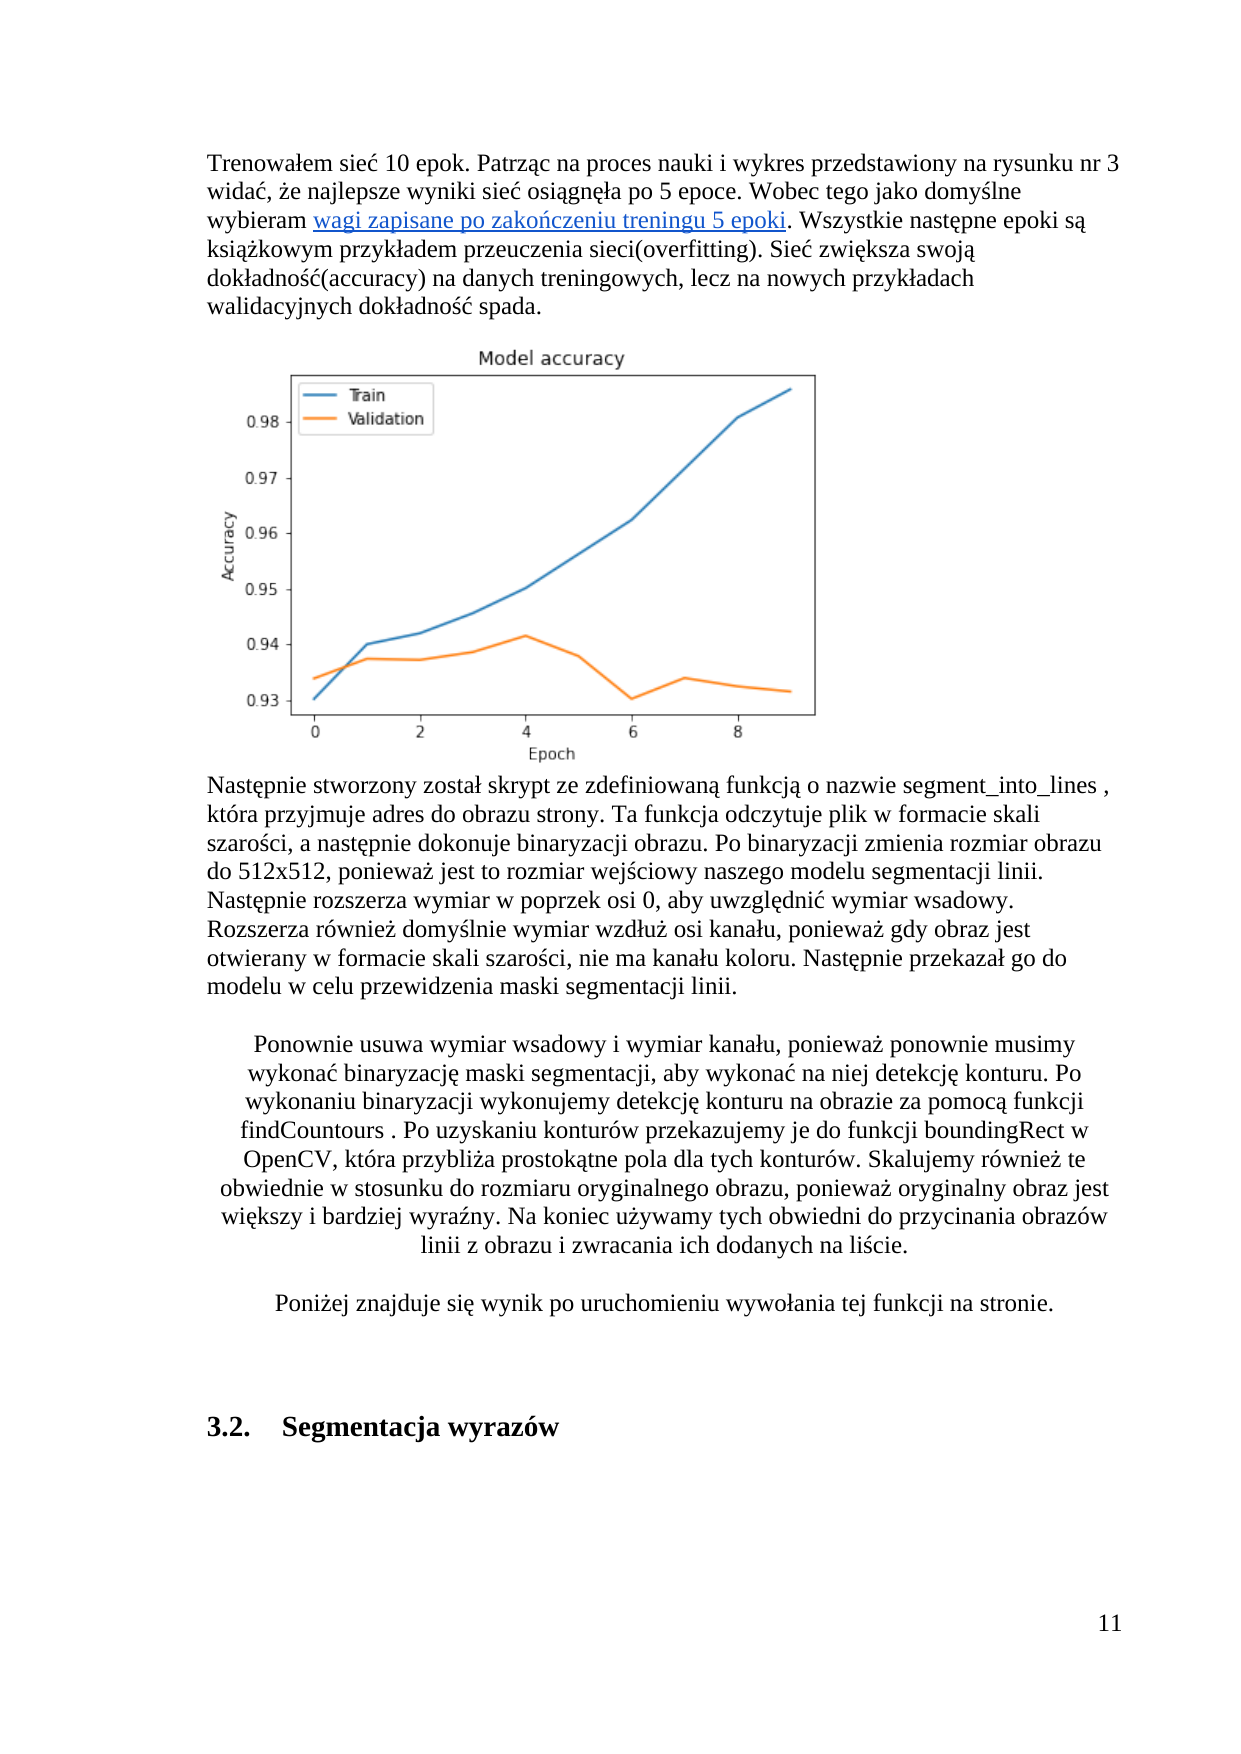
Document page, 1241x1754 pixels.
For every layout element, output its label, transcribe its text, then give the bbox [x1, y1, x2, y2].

text Trenowałem sieć 10 epok. Patrząc na proces nauki i wykres przedstawiony na rysunku nr 3 widać, że najlepsze wyniki sieć osiągnęła po 5 epoce. Wobec tego jako domyślne wybieram wagi zapisane po zakończeniu treningu 5 epoki. Wszystkie następne epoki są książkowym przykładem przeuczenia sieci(overfitting). Sieć zwiększa swoją dokładność(accuracy) na danych treningowych, lecz na nowych przykładach walidacyjnych dokładność spada. [207, 148, 1122, 320]
subtitle Segmentacja wyrazów [207, 1409, 1122, 1442]
text Następnie stworzony został skrypt ze zdefiniowaną funkcją o nazwie segment_into_lines , która przyjmuje adres do obrazu strony. Ta funkcja odczytuje plik w formacie skali szarości, a następnie dokonuje binaryzacji obrazu. Po binaryzacji zmienia rozmiar obrazu do 512x512, ponieważ jest to rozmiar wejściowy naszego modelu segmentacji linii. Następnie rozszerza wymiar w poprzek osi 0, aby uwzględnić wymiar wsadowy. Rozszerza również domyślnie wymiar wzdłuż osi kanału, ponieważ gdy obraz jest otwierany w formacie skali szarości, nie ma kanału koloru. Następnie przekazał go do modelu w celu przewidzenia maski segmentacji linii. [207, 770, 1122, 1000]
text Poniżej znajduje się wynik po uruchomieniu wywołania tej funkcji na stronie. [207, 1288, 1122, 1316]
picture [206, 320, 882, 771]
text Ponownie usuwa wymiar wsadowy i wymiar kanału, ponieważ ponownie musimy wykonać binaryzację maski segmentacji, aby wykonać na niej detekcję konturu. Po wykonaniu binaryzacji wykonujemy detekcję konturu na obrazie za pomocą funkcji findCountours . Po uzyskaniu konturów przekazujemy je do funkcji boundingRect w OpenCV, która przybliża prostokątne pola dla tych konturów. Skalujemy również te obwiednie w stosunku do rozmiaru oryginalnego obrazu, ponieważ oryginalny obraz jest większy i bardziej wyraźny. Na koniec używamy tych obwiedni do przycinania obrazów linii z obrazu i zwracania ich dodanych na liście. [207, 1029, 1122, 1259]
